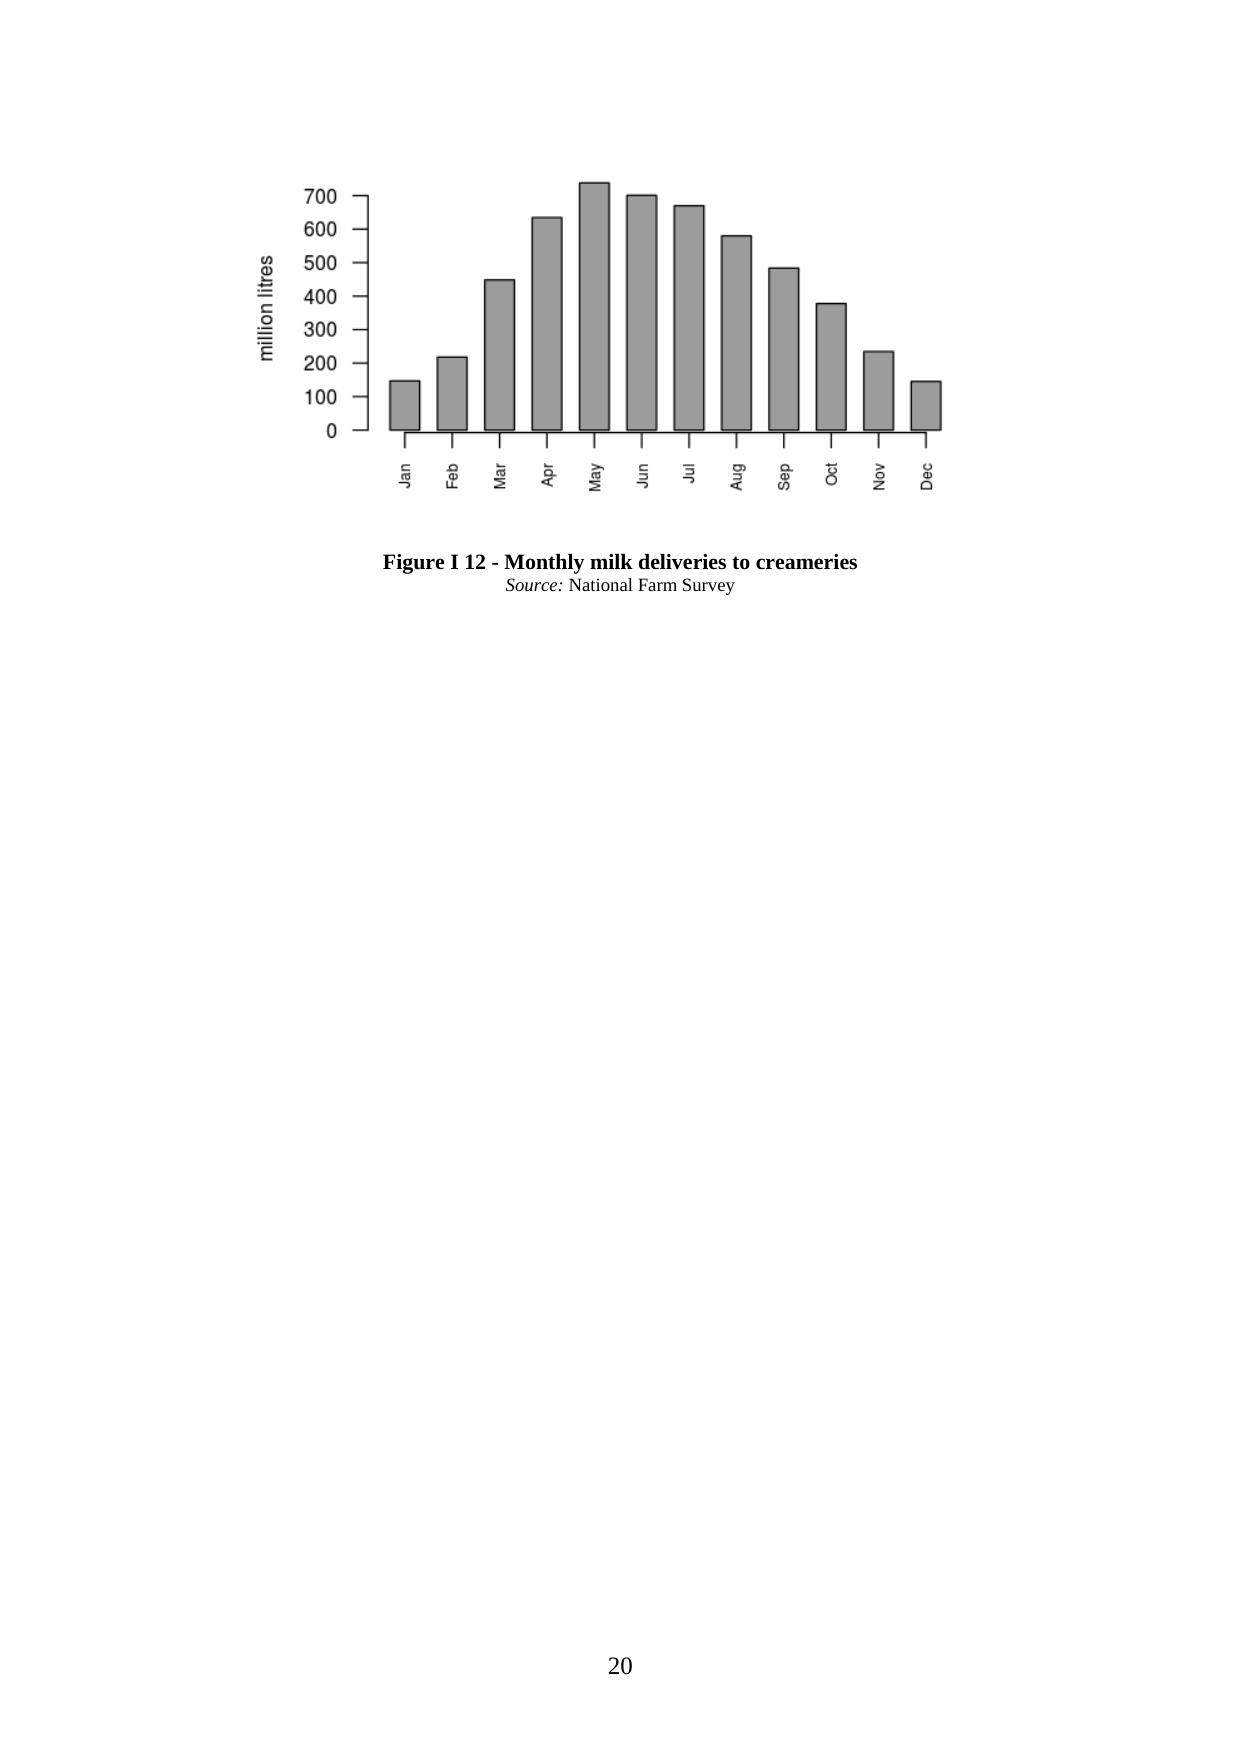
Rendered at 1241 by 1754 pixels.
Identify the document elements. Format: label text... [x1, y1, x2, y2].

picture [245, 150, 996, 526]
text Source: National Farm Survey [245, 574, 995, 596]
text Figure I 12 - Monthly milk deliveries to creameries [245, 549, 995, 574]
